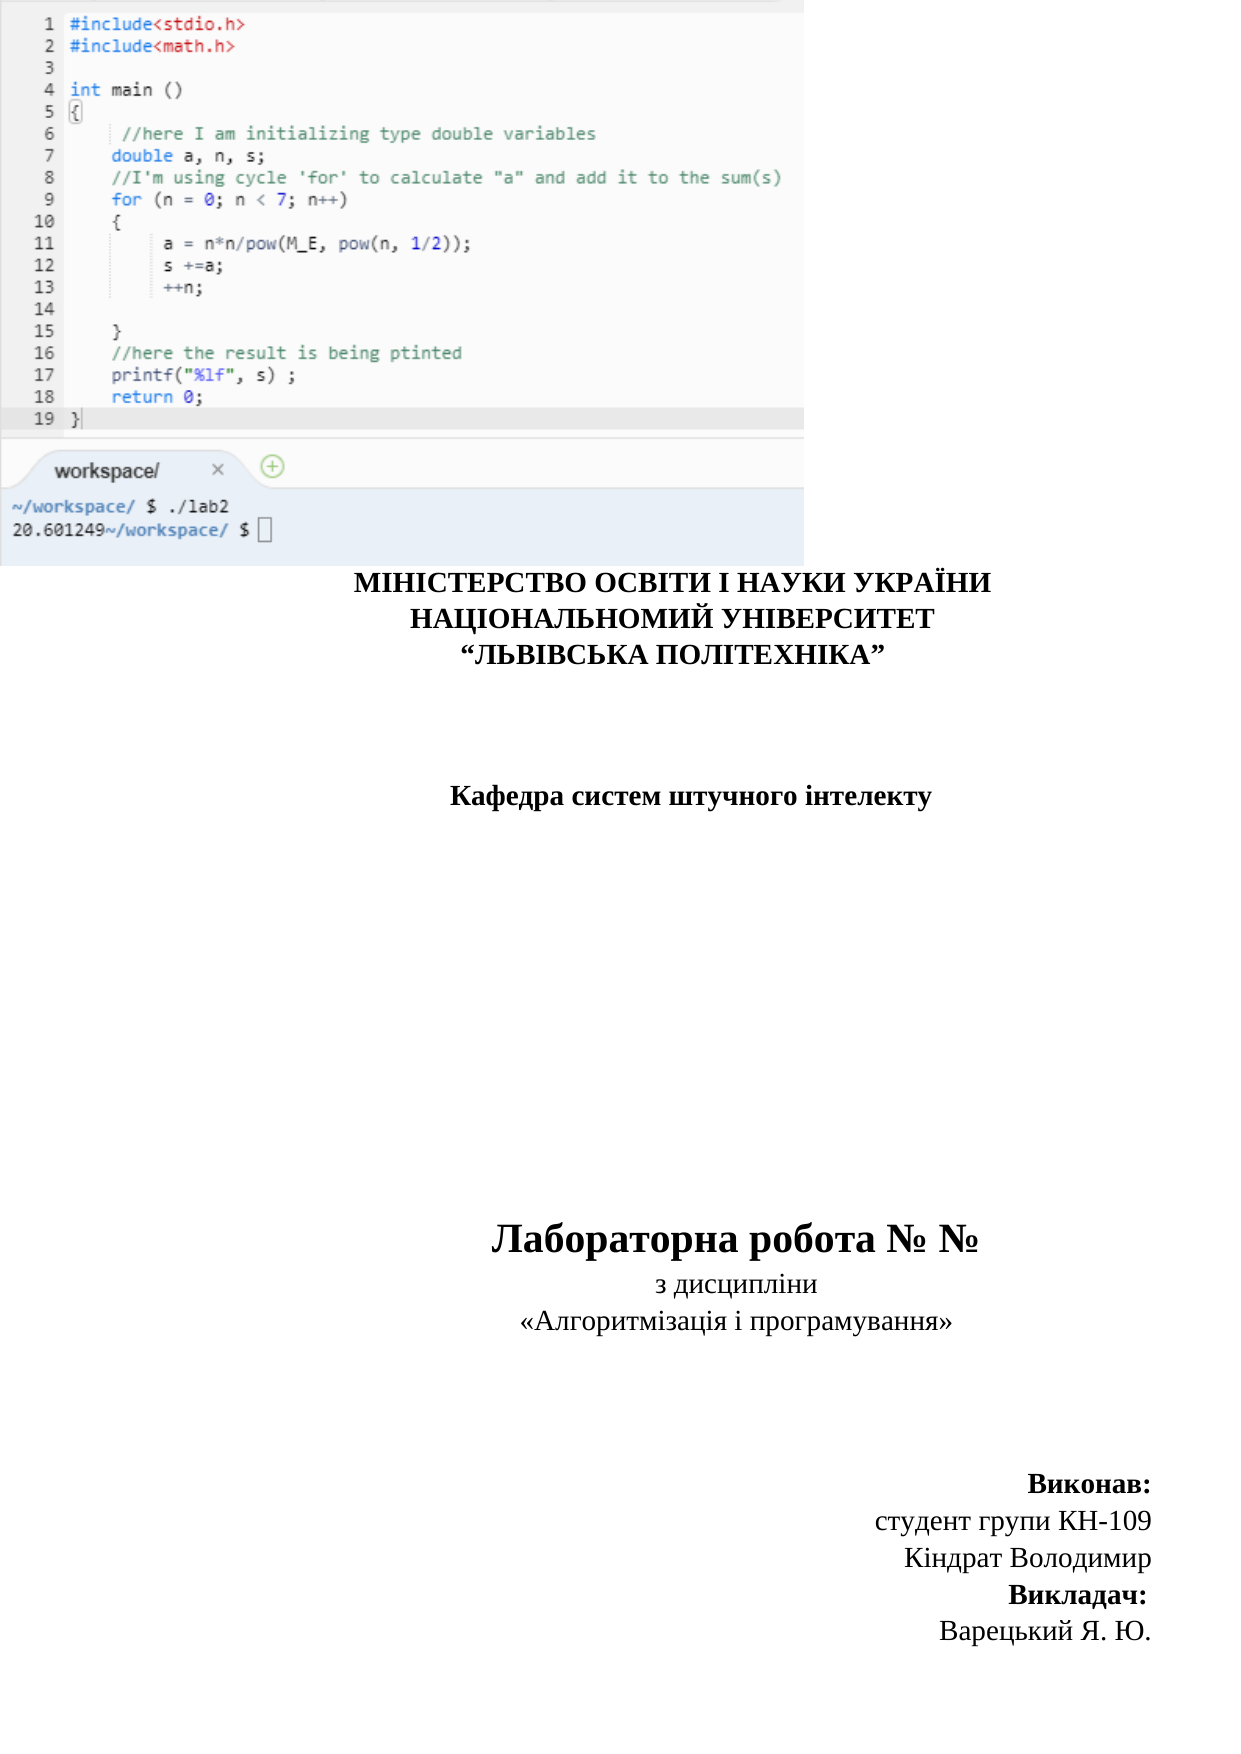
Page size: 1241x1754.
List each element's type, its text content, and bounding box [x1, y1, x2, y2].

text студент групи КН-109 [148, 1503, 1152, 1536]
text «Алгоритмізація і програмування» [321, 1303, 1152, 1336]
picture [0, 0, 804, 566]
text Виконав: [148, 1466, 1152, 1500]
text Варецький Я. Ю. [148, 1613, 1152, 1647]
text Кіндрат Володимир [148, 1540, 1152, 1573]
text МІНІСТЕРСТВО ОСВІТИ І НАУКИ УКРАЇНИ НАЦІОНАЛЬНОМИЙ УНІВЕРСИТЕТ “ЛЬВІВСЬКА ПОЛІТЕХНІКА” [325, 88, 1020, 671]
text Лабораторна робота № № [321, 1213, 1152, 1261]
text Кафедра систем штучного інтелекту [450, 778, 1152, 812]
text з дисципліни [321, 1266, 1152, 1299]
text Викладач: [148, 1577, 1152, 1611]
